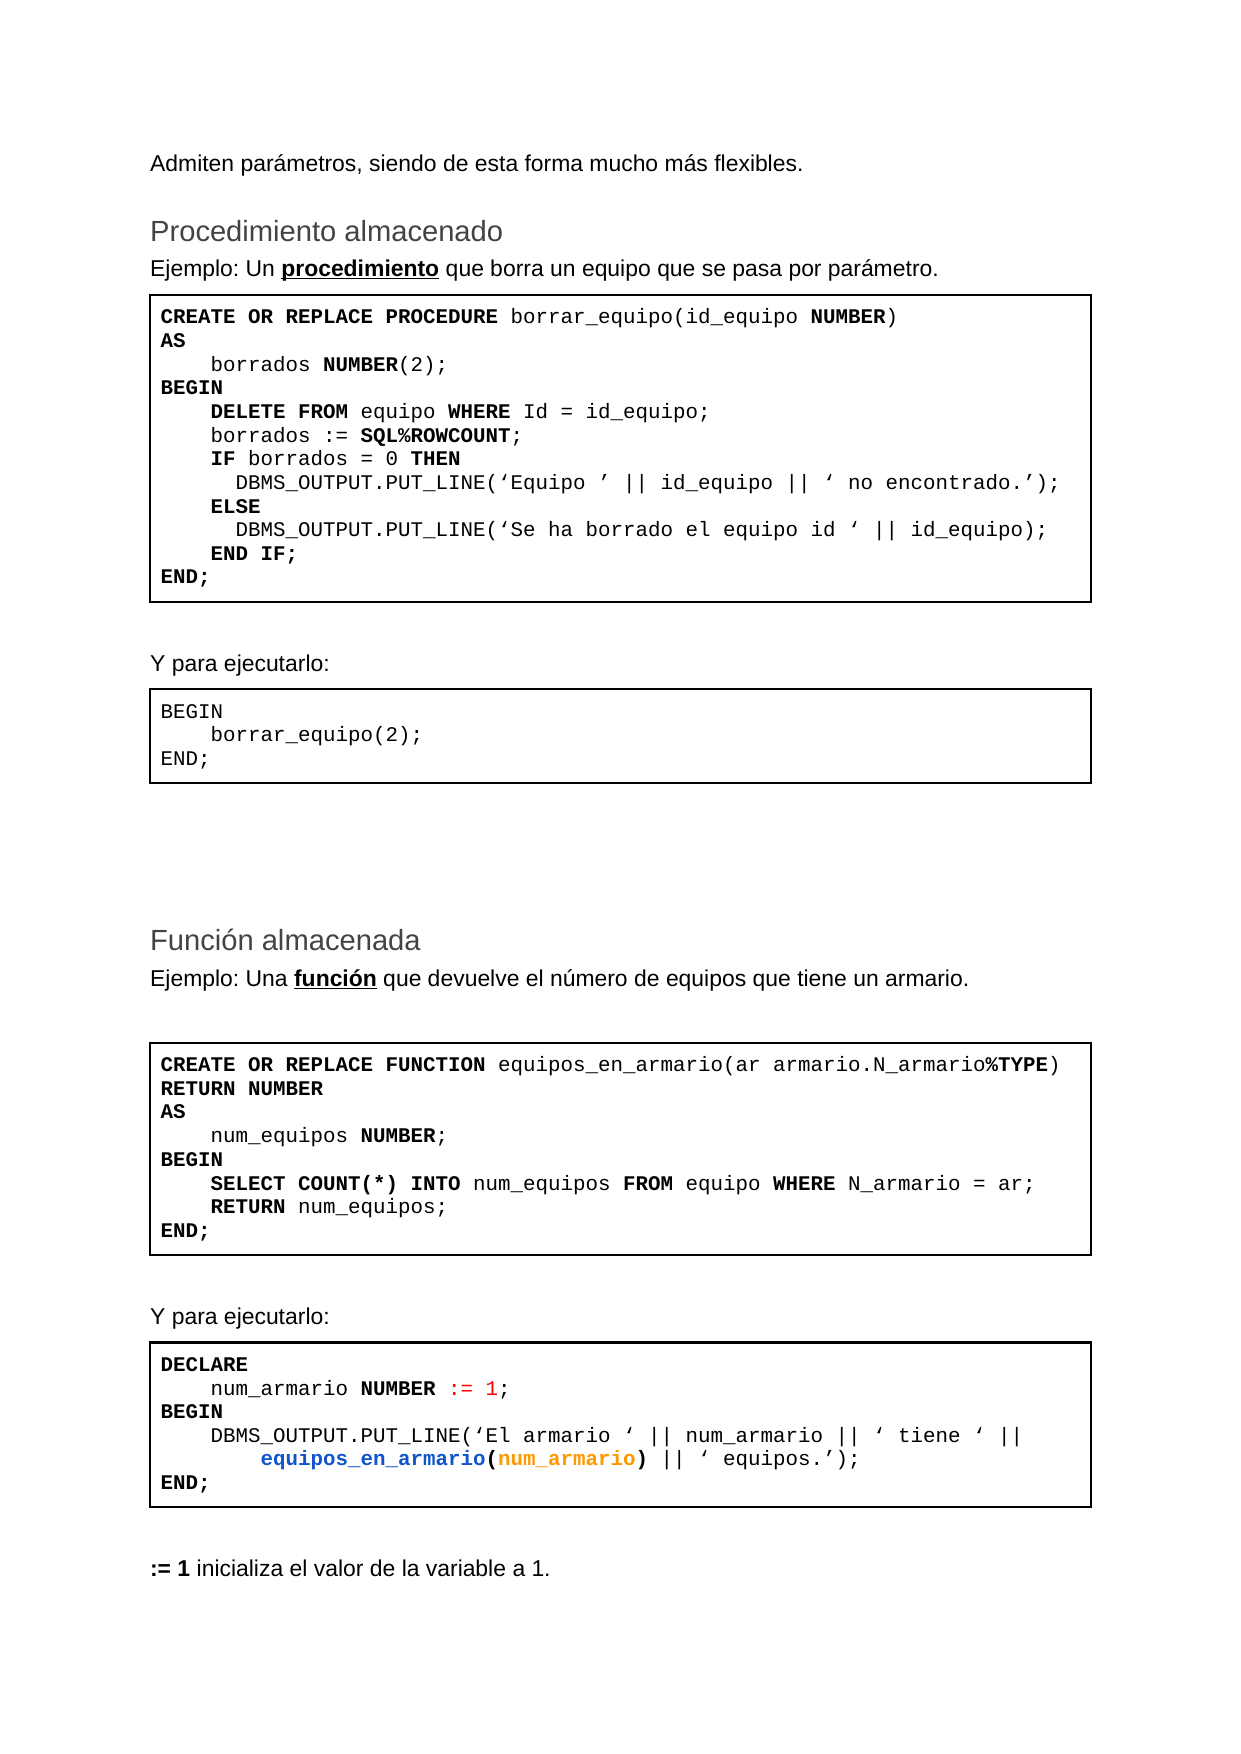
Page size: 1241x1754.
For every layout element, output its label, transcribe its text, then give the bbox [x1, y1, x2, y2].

text Y para ejecutarlo: [150, 649, 1090, 676]
text := 1 inicializa el valor de la variable a 1. [150, 1555, 1090, 1581]
table_header CREATE OR REPLACE PROCEDURE borrar_equipo(id_equipo NUMBER) AS borrados NUMBER(2); BEGIN DELETE FROM equipo WHERE Id = id_equipo; borrados := SQL%ROWCOUNT; IF borrados = 0 THEN DBMS_OUTPUT.PUT_LINE(‘Equipo ’ || id_equipo || ‘ no encontrado.’); ELSE DBMS_OUTPUT.PUT_LINE(‘Se ha borrado el equipo id ‘ || id_equipo); END IF; END; [151, 296, 1090, 601]
subtitle Procedimiento almacenado [150, 213, 1090, 247]
text Ejemplo: Un procedimiento que borra un equipo que se pasa por parámetro. [150, 255, 1090, 282]
subtitle Función almacenada [150, 923, 1090, 956]
table_header CREATE OR REPLACE FUNCTION equipos_en_armario(ar armario.N_armario%TYPE) RETURN NUMBER AS num_equipos NUMBER; BEGIN SELECT COUNT(*) INTO num_equipos FROM equipo WHERE N_armario = ar; RETURN num_equipos; END; [151, 1044, 1090, 1254]
table_header DECLARE num_armario NUMBER := 1; BEGIN DBMS_OUTPUT.PUT_LINE(‘El armario ‘ || num_armario || ‘ tiene ‘ || equipos_en_armario(num_armario) || ‘ equipos.’); END; [151, 1344, 1090, 1506]
text Admiten parámetros, siendo de esta forma mucho más flexibles. [150, 150, 1090, 176]
table_header BEGIN borrar_equipo(2); END; [151, 690, 1090, 782]
text Ejemplo: Una función que devuelve el número de equipos que tiene un armario. [150, 965, 1090, 991]
text Y para ejecutarlo: [150, 1303, 1090, 1329]
